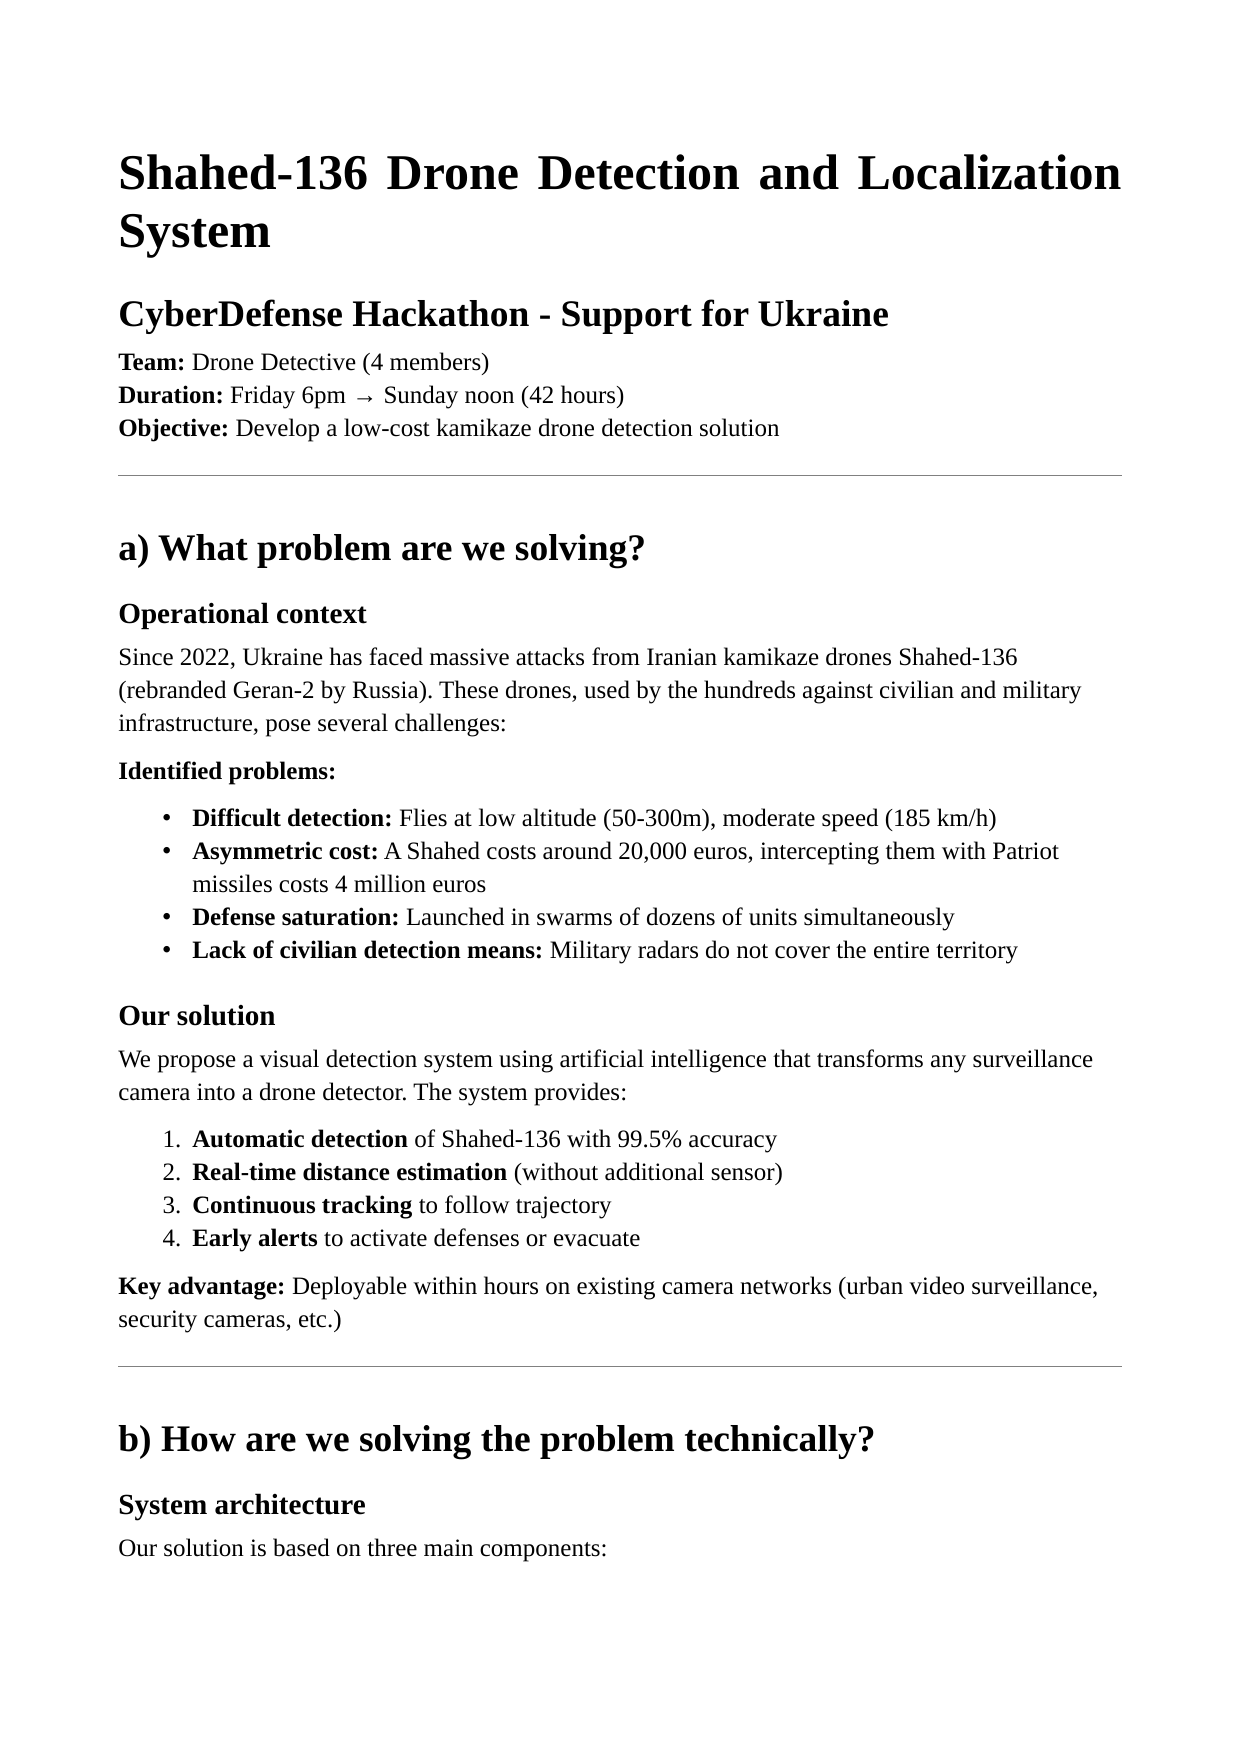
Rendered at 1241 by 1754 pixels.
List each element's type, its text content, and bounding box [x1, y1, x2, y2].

list Continuous tracking to follow trajectory [162, 1190, 1122, 1219]
subtitle CyberDefense Hackathon - Support for Ukraine [118, 291, 1122, 334]
text Identified problems: [118, 756, 1122, 784]
list Real-time distance estimation (without additional sensor) [162, 1157, 1122, 1186]
list Early alerts to activate defenses or evacuate [162, 1223, 1122, 1252]
list Defense saturation: Launched in swarms of dozens of units simultaneously [162, 902, 1122, 931]
list Automatic detection of Shahed-136 with 99.5% accuracy [162, 1124, 1122, 1153]
subtitle a) What problem are we solving? [118, 526, 1122, 569]
list Asymmetric cost: A Shahed costs around 20,000 euros, intercepting them with Patriot missiles costs 4 million euros [162, 836, 1122, 898]
subtitle Shahed-136 Drone Detection and Localization System [118, 143, 1122, 258]
text Our solution is based on three main components: [118, 1533, 1122, 1562]
text We propose a visual detection system using artificial intelligence that transforms any surveillance camera into a drone detector. The system provides: [118, 1044, 1122, 1105]
text Since 2022, Ukraine has faced massive attacks from Iranian kamikaze drones Shahed-136 (rebranded Geran-2 by Russia). These drones, used by the hundreds against civilian and military infrastructure, pose several challenges: [118, 642, 1122, 737]
subtitle Our solution [118, 998, 1122, 1031]
subtitle Operational context [118, 596, 1122, 629]
list Lack of civilian detection means: Military radars do not cover the entire territory [162, 935, 1122, 964]
text Team: Drone Detective (4 members) Duration: Friday 6pm → Sunday noon (42 hours) Objective: Develop a low-cost kamikaze drone detection solution [118, 347, 1122, 442]
list Difficult detection: Flies at low altitude (50-300m), moderate speed (185 km/h) [162, 803, 1122, 832]
subtitle b) How are we solving the problem technically? [118, 1417, 1122, 1460]
text Key advantage: Deployable within hours on existing camera networks (urban video surveillance, security cameras, etc.) [118, 1271, 1122, 1333]
subtitle System architecture [118, 1487, 1122, 1520]
